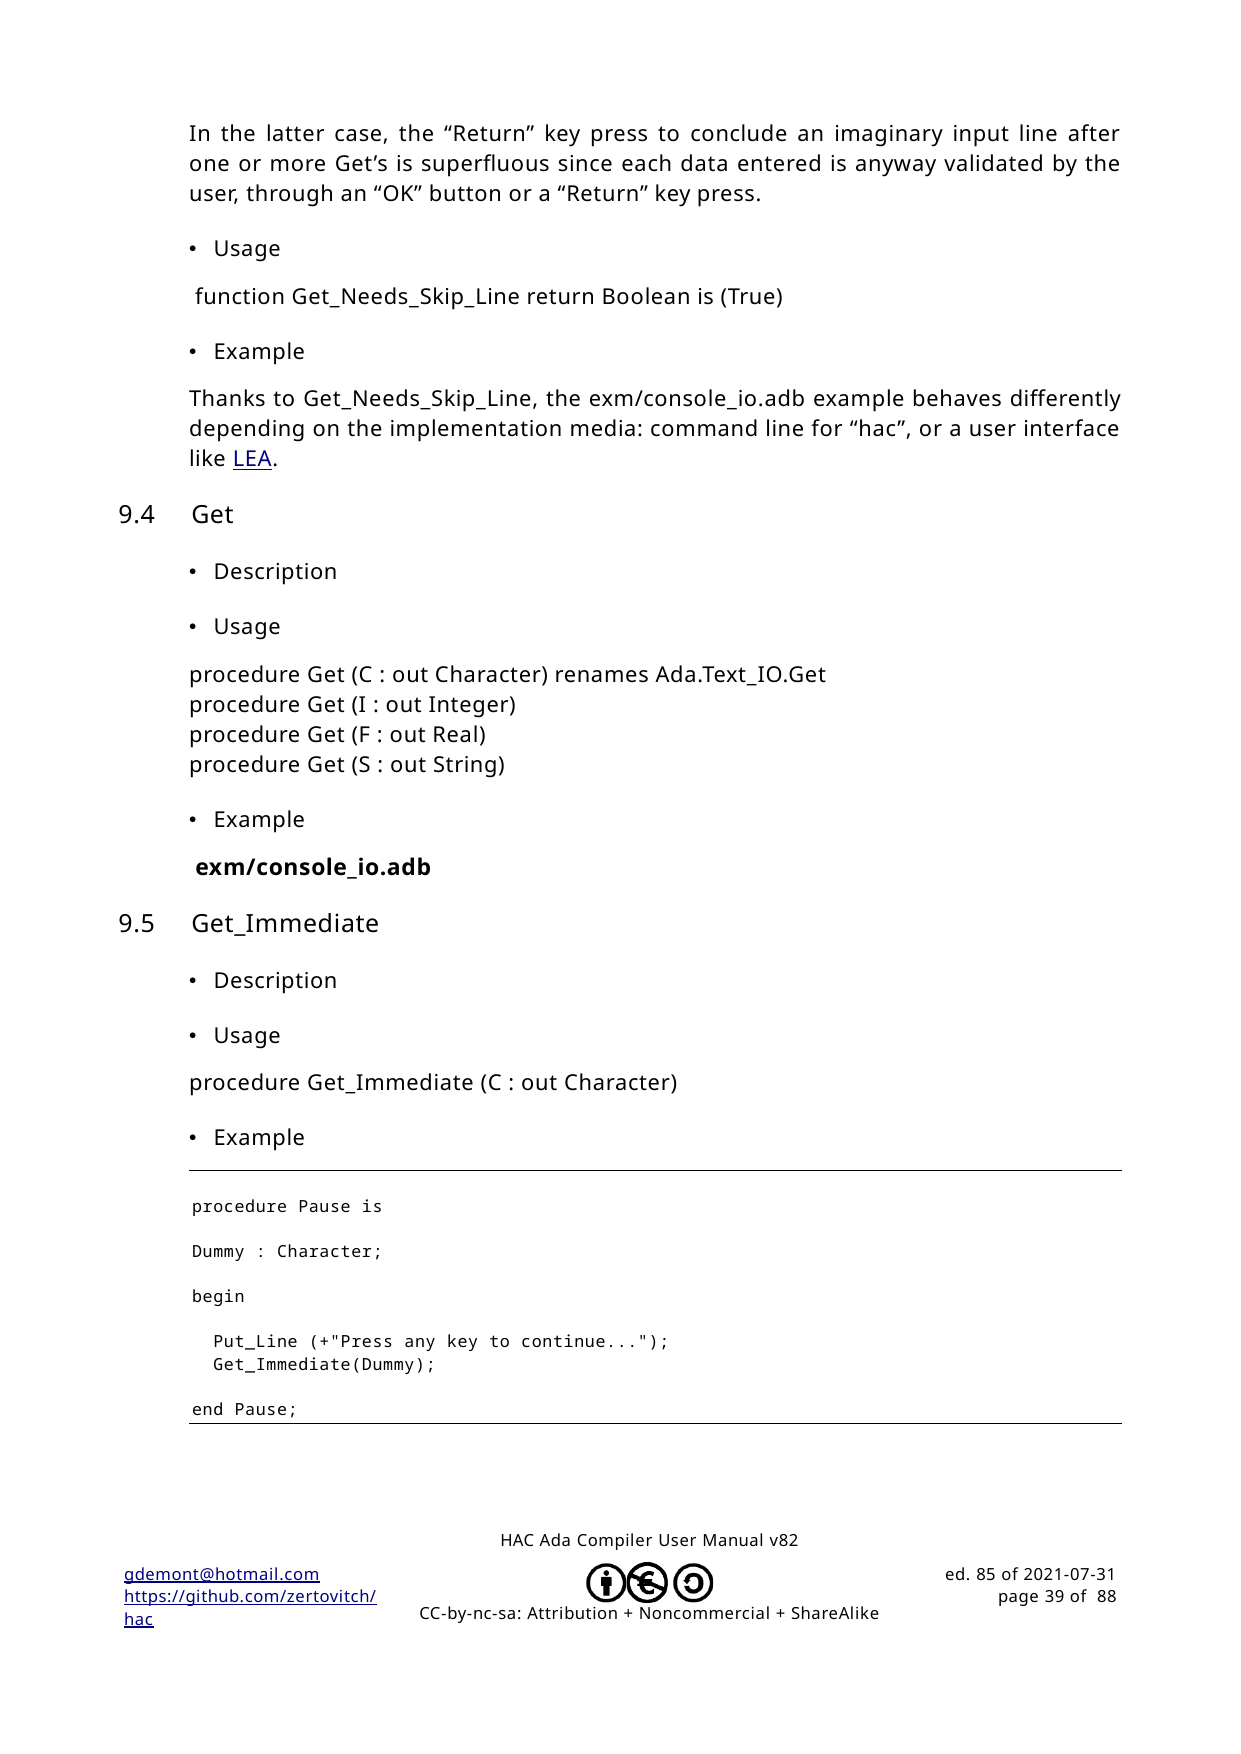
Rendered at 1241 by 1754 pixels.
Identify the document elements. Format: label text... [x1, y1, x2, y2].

subtitle Usage [189, 609, 1122, 641]
subtitle Description [189, 963, 1122, 994]
list Get_Immediate(Dummy); [189, 1350, 1122, 1375]
picture [672, 1562, 714, 1603]
subtitle Usage [189, 232, 1122, 263]
subtitle Example [189, 802, 1122, 833]
subtitle Get_Immediate [118, 906, 1122, 940]
text procedure Get (I : out Integer) [189, 688, 1122, 718]
subtitle Get [118, 497, 1122, 531]
subtitle Usage [189, 1018, 1122, 1049]
list procedure Pause is [189, 1192, 1122, 1218]
text procedure Get_Immediate (C : out Character) [189, 1067, 1122, 1097]
list end Pause; [189, 1395, 1122, 1423]
picture [585, 1562, 668, 1603]
text exm/console_io.adb [189, 851, 1122, 882]
text In the latter case, the “Return” key press to conclude an imaginary input line after one or more Get’s is superfluous since each data entered is anyway validated by the user, through an “OK” button or a “Return” key press. [189, 118, 1122, 208]
subtitle Example [189, 334, 1122, 366]
text procedure Get (F : out Real) [189, 718, 1122, 748]
list Dummy : Character; [189, 1237, 1122, 1263]
subtitle Example [189, 1121, 1122, 1152]
list begin [189, 1282, 1122, 1308]
list Put_Line (+"Press any key to continue..."); [189, 1327, 1122, 1350]
subtitle Description [189, 554, 1122, 586]
text procedure Get (C : out Character) renames Ada.Text_IO.Get [189, 658, 1122, 688]
text Thanks to Get_Needs_Skip_Line, the exm/console_io.adb example behaves differently depending on the implementation media: command line for “hac”, or a user interface like LEA. [189, 383, 1122, 473]
text procedure Get (S : out String) [189, 748, 1122, 778]
text function Get_Needs_Skip_Line return Boolean is (True) [189, 281, 1122, 311]
